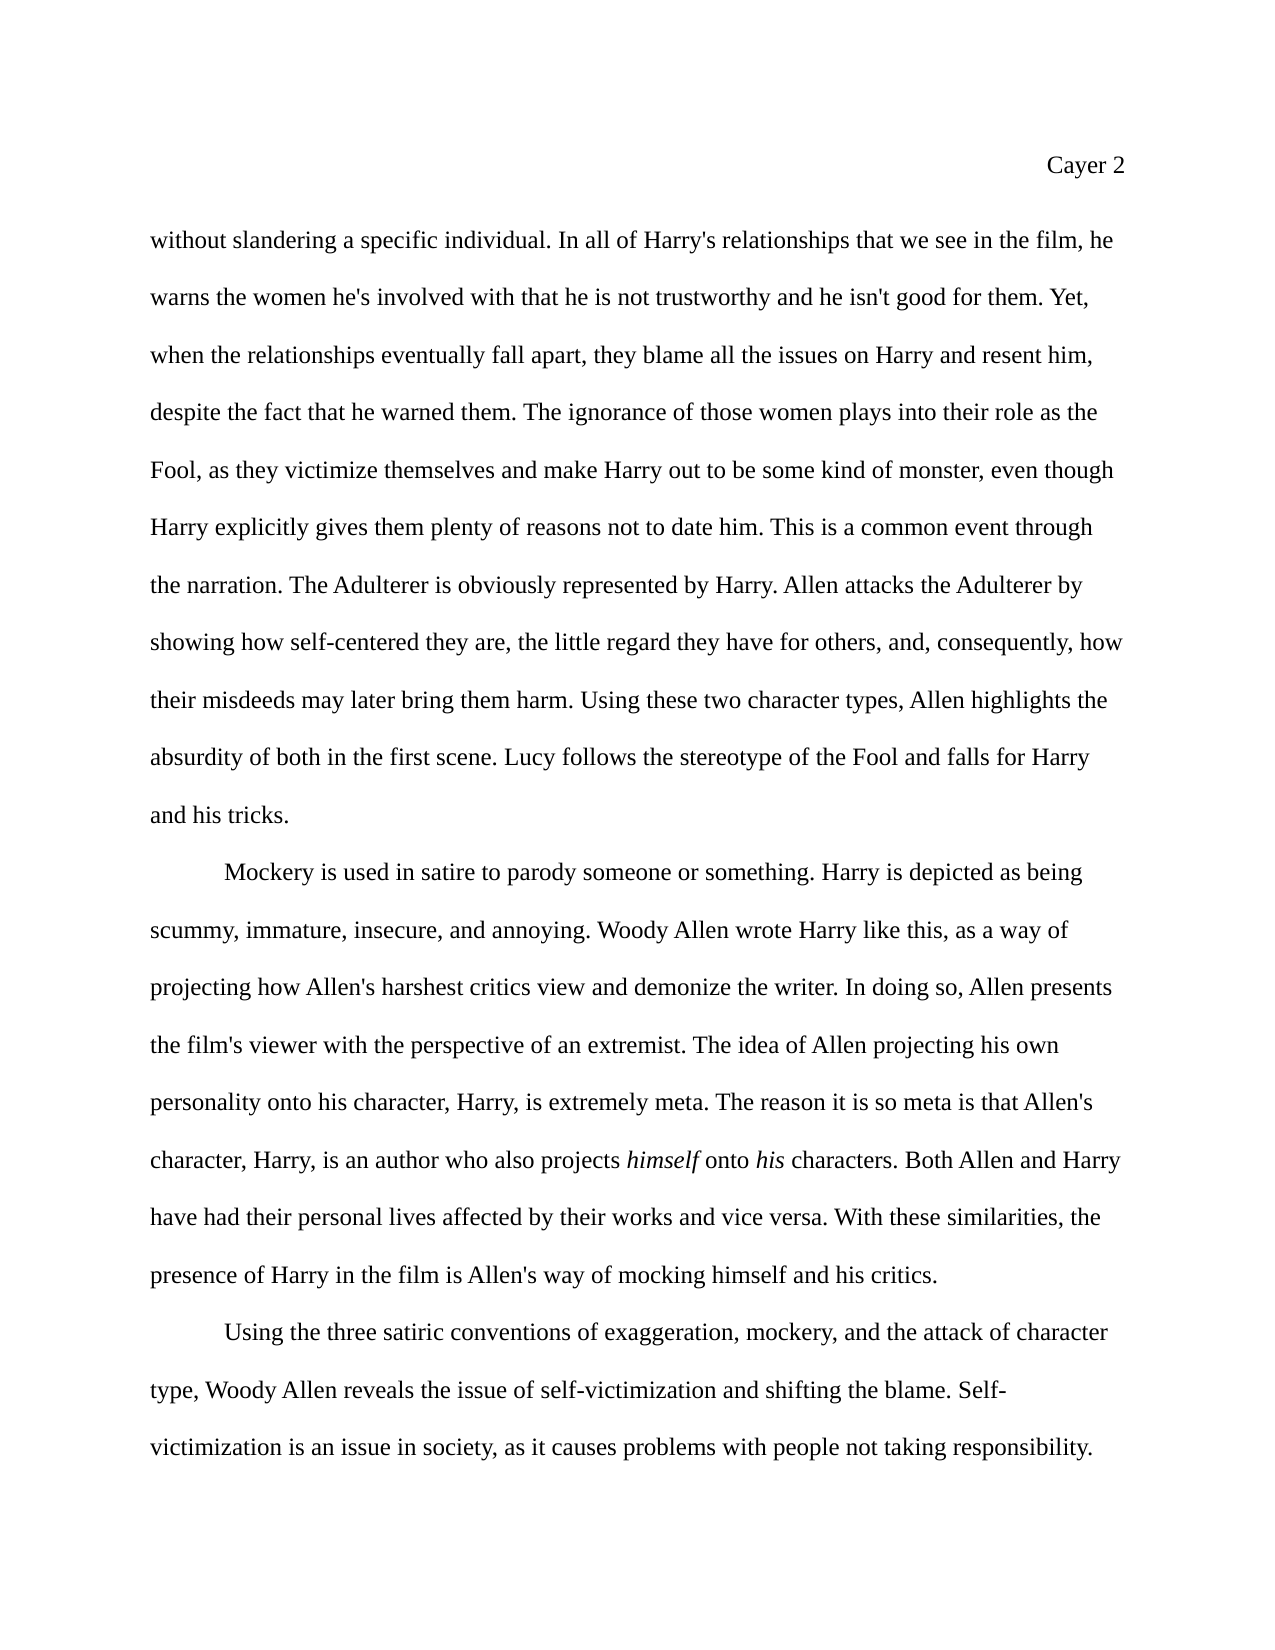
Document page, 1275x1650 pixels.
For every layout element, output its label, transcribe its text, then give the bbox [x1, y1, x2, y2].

text without slandering a specific individual. In all of Harry's relationships that we see in the film, he warns the women he's involved with that he is not trustworthy and he isn't good for them. Yet, when the relationships eventually fall apart, they blame all the issues on Harry and resent him, despite the fact that he warned them. The ignorance of those women plays into their role as the Fool, as they victimize themselves and make Harry out to be some kind of monster, even though Harry explicitly gives them plenty of reasons not to date him. This is a common event through the narration. The Adulterer is obviously represented by Harry. Allen attacks the Adulterer by showing how self-centered they are, the little regard they have for others, and, consequently, how their misdeeds may later bring them harm. Using these two character types, Allen highlights the absurdity of both in the first scene. Lucy follows the stereotype of the Fool and falls for Harry and his tricks. [150, 225, 1125, 829]
text Using the three satiric conventions of exaggeration, mockery, and the attack of character type, Woody Allen reveals the issue of self-victimization and shifting the blame. Self-victimization is an issue in society, as it causes problems with people not taking responsibility. [150, 1317, 1125, 1461]
text Mockery is used in satire to parody someone or something. Harry is depicted as being scummy, immature, insecure, and annoying. Woody Allen wrote Harry like this, as a way of projecting how Allen's harshest critics view and demonize the writer. In doing so, Allen presents the film's viewer with the perspective of an extremist. The idea of Allen projecting his own personality onto his character, Harry, is extremely meta. The reason it is so meta is that Allen's character, Harry, is an author who also projects himself onto his characters. Both Allen and Harry have had their personal lives affected by their works and vice versa. With these similarities, the presence of Harry in the film is Allen's way of mocking himself and his critics. [150, 857, 1125, 1289]
